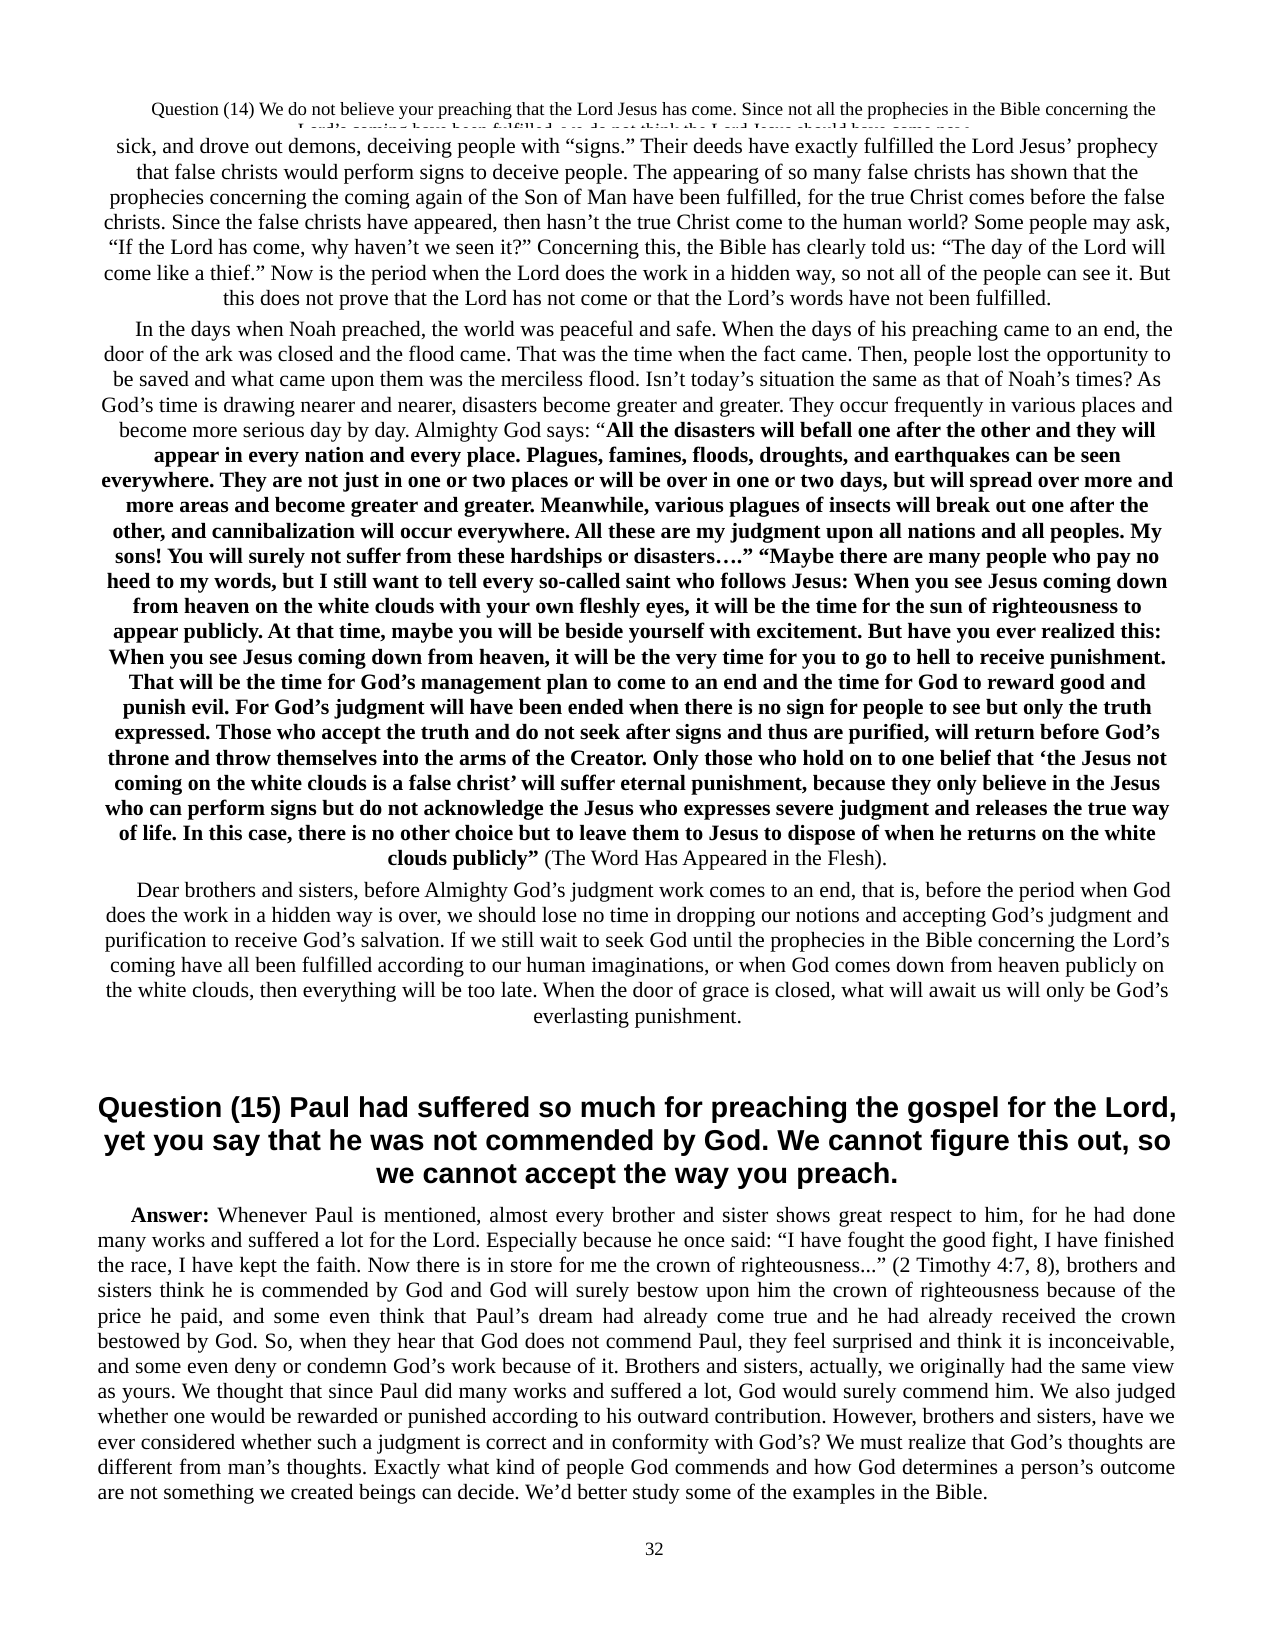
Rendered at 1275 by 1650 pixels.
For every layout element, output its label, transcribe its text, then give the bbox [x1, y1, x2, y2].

text Answer: Whenever Paul is mentioned, almost every brother and sister shows great respect to him, for he had done many works and suffered a lot for the Lord. Especially because he once said: “I have fought the good fight, I have finished the race, I have kept the faith. Now there is in store for me the crown of righteousness...” (2 Timothy 4:7, 8), brothers and sisters think he is commended by God and God will surely bestow upon him the crown of righteousness because of the price he paid, and some even think that Paul’s dream had already come true and he had already received the crown bestowed by God. So, when they hear that God does not commend Paul, they feel surprised and think it is inconceivable, and some even deny or condemn God’s work because of it. Brothers and sisters, actually, we originally had the same view as yours. We thought that since Paul did many works and suffered a lot, God would surely commend him. We also judged whether one would be rewarded or punished according to his outward contribution. However, brothers and sisters, have we ever considered whether such a judgment is correct and in conformity with God’s? We must realize that God’s thoughts are different from man’s thoughts. Exactly what kind of people God commends and how God determines a person’s outcome are not something we created beings can decide. We’d better study some of the examples in the Bible. [97, 1202, 1177, 1504]
text sick, and drove out demons, deceiving people with “signs.” Their deeds have exactly fulfilled the Lord Jesus’ prophecy that false christs would perform signs to deceive people. The appearing of so many false christs has shown that the prophecies concerning the coming again of the Son of Man have been fulfilled, for the true Christ comes before the false christs. Since the false christs have appeared, then hasn’t the true Christ come to the human world? Some people may ask, “If the Lord has come, why haven’t we seen it?” Concerning this, the Bible has clearly told us: “The day of the Lord will come like a thief.” Now is the period when the Lord does the work in a hidden way, so not all of the people can see it. But this does not prove that the Lord has not come or that the Lord’s words have not been fulfilled. [97, 133, 1177, 310]
subtitle Question (15) Paul had suffered so much for preaching the gospel for the Lord, yet you say that he was not commended by God. We cannot figure this out, so we cannot accept the way you preach. [97, 1090, 1177, 1189]
text Dear brothers and sisters, before Almighty God’s judgment work comes to an end, that is, before the period when God does the work in a hidden way is over, we should lose no time in dropping our notions and accepting God’s judgment and purification to receive God’s salvation. If we still wait to seek God until the prophecies in the Bible concerning the Lord’s coming have all been fulfilled according to our human imaginations, or when God comes down from heaven publicly on the white clouds, then everything will be too late. When the door of grace is closed, what will await us will only be God’s everlasting punishment. [97, 877, 1177, 1028]
text In the days when Noah preached, the world was peaceful and safe. When the days of his preaching came to an end, the door of the ark was closed and the flood came. That was the time when the fact came. Then, people lost the opportunity to be saved and what came upon them was the merciless flood. Isn’t today’s situation the same as that of Noah’s times? As God’s time is drawing nearer and nearer, disasters become greater and greater. They occur frequently in various places and become more serious day by day. Almighty God says: “All the disasters will befall one after the other and they will appear in every nation and every place. Plagues, famines, floods, droughts, and earthquakes can be seen everywhere. They are not just in one or two places or will be over in one or two days, but will spread over more and more areas and become greater and greater. Meanwhile, various plagues of insects will break out one after the other, and cannibalization will occur everywhere. All these are my judgment upon all nations and all peoples. My sons! You will surely not suffer from these hardships or disasters….” “Maybe there are many people who pay no heed to my words, but I still want to tell every so-called saint who follows Jesus: When you see Jesus coming down from heaven on the white clouds with your own fleshly eyes, it will be the time for the sun of righteousness to appear publicly. At that time, maybe you will be beside yourself with excitement. But have you ever realized this: When you see Jesus coming down from heaven, it will be the very time for you to go to hell to receive punishment. That will be the time for God’s management plan to come to an end and the time for God to reward good and punish evil. For God’s judgment will have been ended when there is no sign for people to see but only the truth expressed. Those who accept the truth and do not seek after signs and thus are purified, will return before God’s throne and throw themselves into the arms of the Creator. Only those who hold on to one belief that ‘the Jesus not coming on the white clouds is a false christ’ will suffer eternal punishment, because they only believe in the Jesus who can perform signs but do not acknowledge the Jesus who expresses severe judgment and releases the true way of life. In this case, there is no other choice but to leave them to Jesus to dispose of when he returns on the white clouds publicly” (The Word Has Appeared in the Flesh). [97, 316, 1177, 871]
